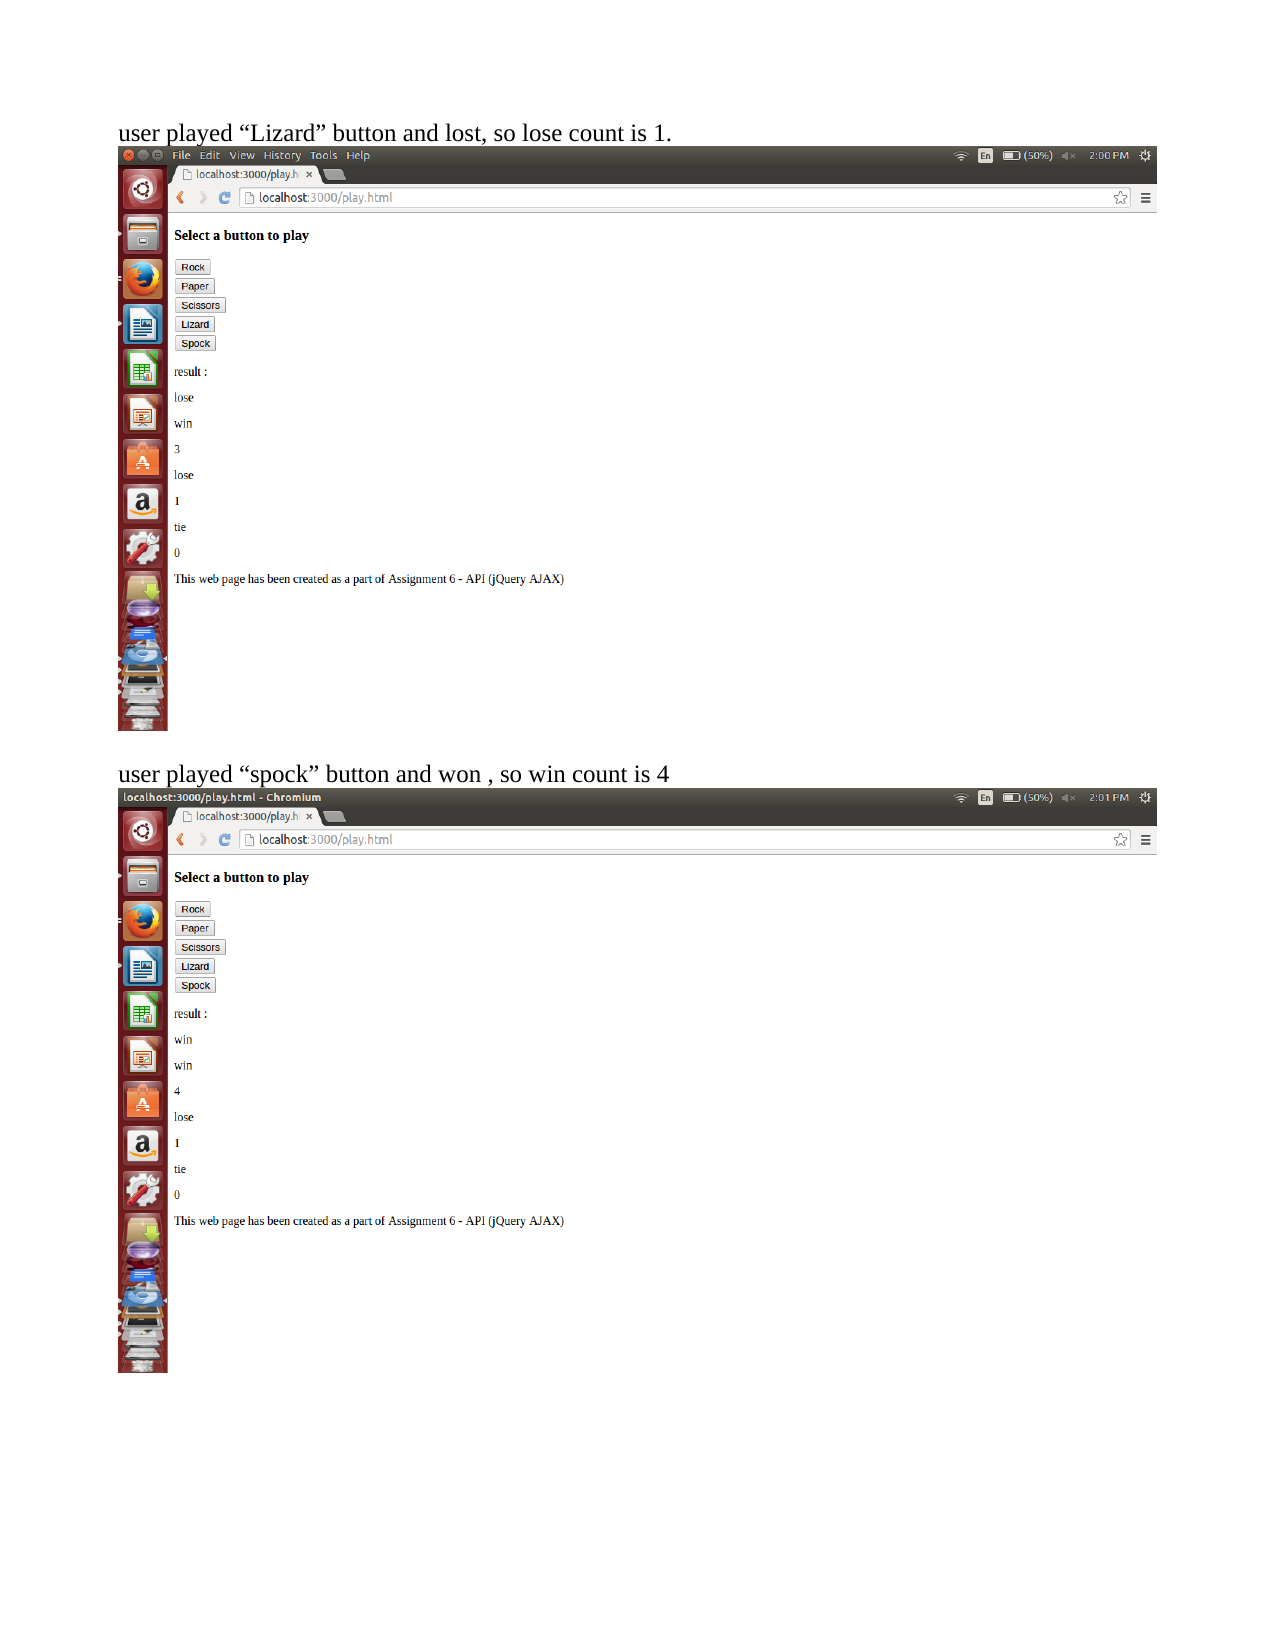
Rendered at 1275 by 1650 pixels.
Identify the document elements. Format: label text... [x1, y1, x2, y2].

text user played “Lizard” button and lost, so lose count is 1. [118, 118, 1157, 146]
picture [118, 788, 1157, 1373]
text user played “spock” button and won , so win count is 4 [118, 759, 1157, 788]
picture [118, 146, 1157, 731]
